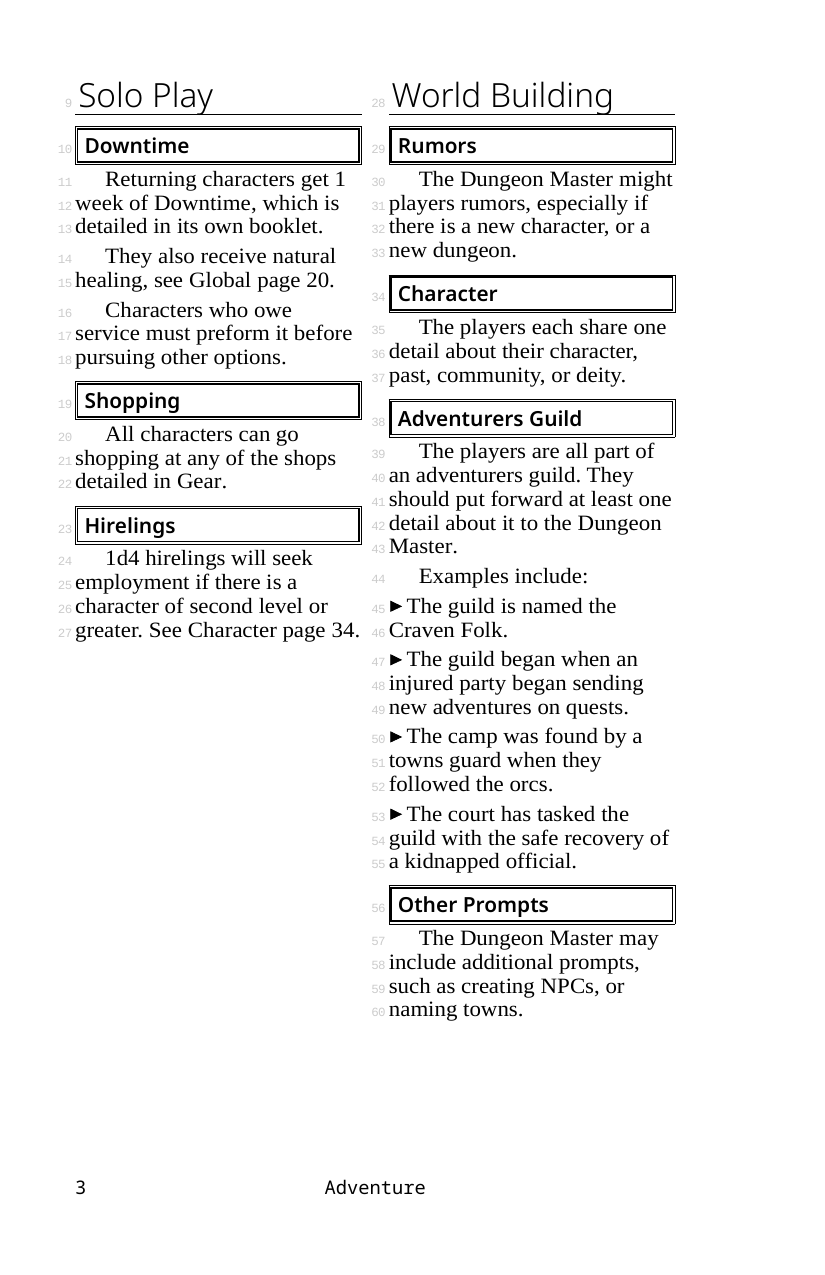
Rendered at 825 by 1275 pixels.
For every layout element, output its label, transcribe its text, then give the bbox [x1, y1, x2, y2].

text All characters can go shopping at any of the shops detailed in Gear. [75, 423, 362, 494]
list The court has tasked the guild with the safe recovery of a kidnapped official. [388, 802, 675, 873]
subtitle Solo Play [75, 75, 362, 114]
text The players are all part of an adventurers guild. They should put forward at least one detail about it to the Dungeon Master. [388, 440, 675, 559]
subtitle Rumors [392, 130, 672, 161]
subtitle Adventurers Guild [392, 402, 672, 434]
text 1d4 hirelings will seek employment if there is a character of second level or greater. See Character page 32. [75, 547, 362, 642]
text The Dungeon Master might players rumors, especially if there is a new character, or a new dungeon. [388, 168, 675, 262]
text Returning characters get 1 week of Downtime, which is detailed in its own booklet. [75, 168, 362, 239]
subtitle Other Prompts [392, 889, 672, 920]
text Examples include: [388, 565, 675, 588]
list The guild is named the Craven Folk. [388, 594, 675, 642]
text They also receive natural healing, see Global page 19. [75, 245, 362, 292]
subtitle Character [392, 278, 672, 309]
subtitle World Building [388, 75, 675, 114]
text The players each share one detail about their character, past, community, or deity. [388, 316, 675, 387]
list The camp was found by a towns guard when they followed the orcs. [388, 725, 675, 796]
list The guild began when an injured party began sending new adventures on quests. [388, 648, 675, 719]
text Characters who owe service must preform it before pursuing other options. [75, 298, 362, 369]
text The Dungeon Master may include additional prompts, such as creating NPCs, or naming towns. [388, 927, 675, 1022]
